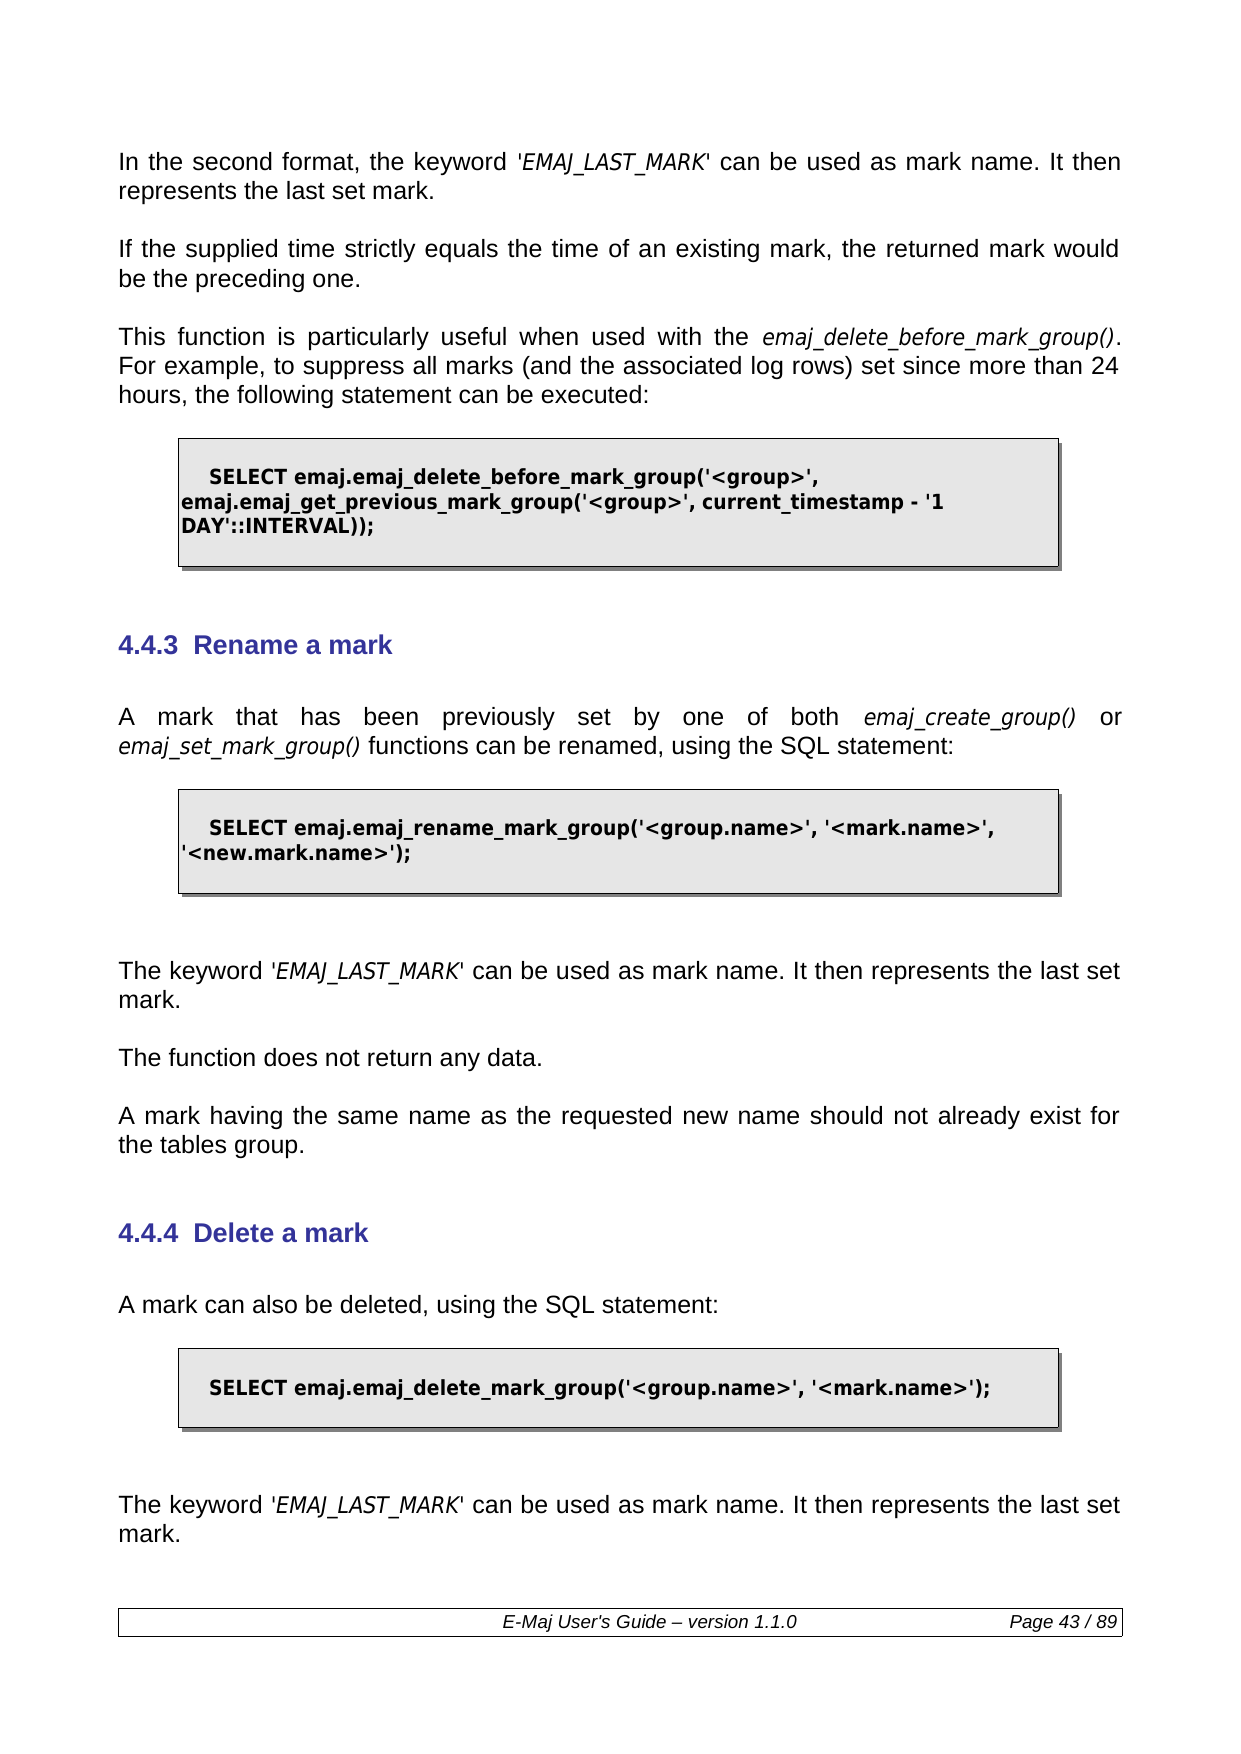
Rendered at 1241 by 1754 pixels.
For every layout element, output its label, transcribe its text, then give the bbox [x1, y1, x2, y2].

text This function is particularly useful when used with the emaj_delete_before_mark_group(). For example, to suppress all marks (and the associated log rows) set since more than 24 hours, the following statement can be executed: [118, 322, 1122, 409]
text SELECT emaj.emaj_delete_mark_group('<group.name>', '<mark.name>'); [179, 1372, 1058, 1397]
text A mark that has been previously set by one of both emaj_create_group() or emaj_set_mark_group() functions can be renamed, using the SQL statement: [118, 702, 1122, 760]
text The keyword 'EMAJ_LAST_MARK' can be used as mark name. It then represents the last set mark. [118, 956, 1122, 1014]
text A mark can also be deleted, using the SQL statement: [118, 1290, 1122, 1319]
subtitle Delete a mark [118, 1217, 1122, 1248]
text A mark having the same name as the requested new name should not already exist for the tables group. [118, 1101, 1122, 1159]
text In the second format, the keyword 'EMAJ_LAST_MARK' can be used as mark name. It then represents the last set mark. [118, 147, 1122, 205]
text The function does not return any data. [118, 1043, 1122, 1072]
text The keyword 'EMAJ_LAST_MARK' can be used as mark name. It then represents the last set mark. [118, 1490, 1122, 1548]
text SELECT emaj.emaj_delete_before_mark_group('<group>', emaj.emaj_get_previous_mark_group('<group>', current_timestamp - '1 DAY'::INTERVAL)); [179, 462, 1058, 536]
subtitle Rename a mark [118, 629, 1122, 660]
text If the supplied time strictly equals the time of an existing mark, the returned mark would be the preceding one. [118, 234, 1122, 292]
text SELECT emaj.emaj_rename_mark_group('<group.name>', '<mark.name>', '<new.mark.name>'); [179, 813, 1058, 862]
